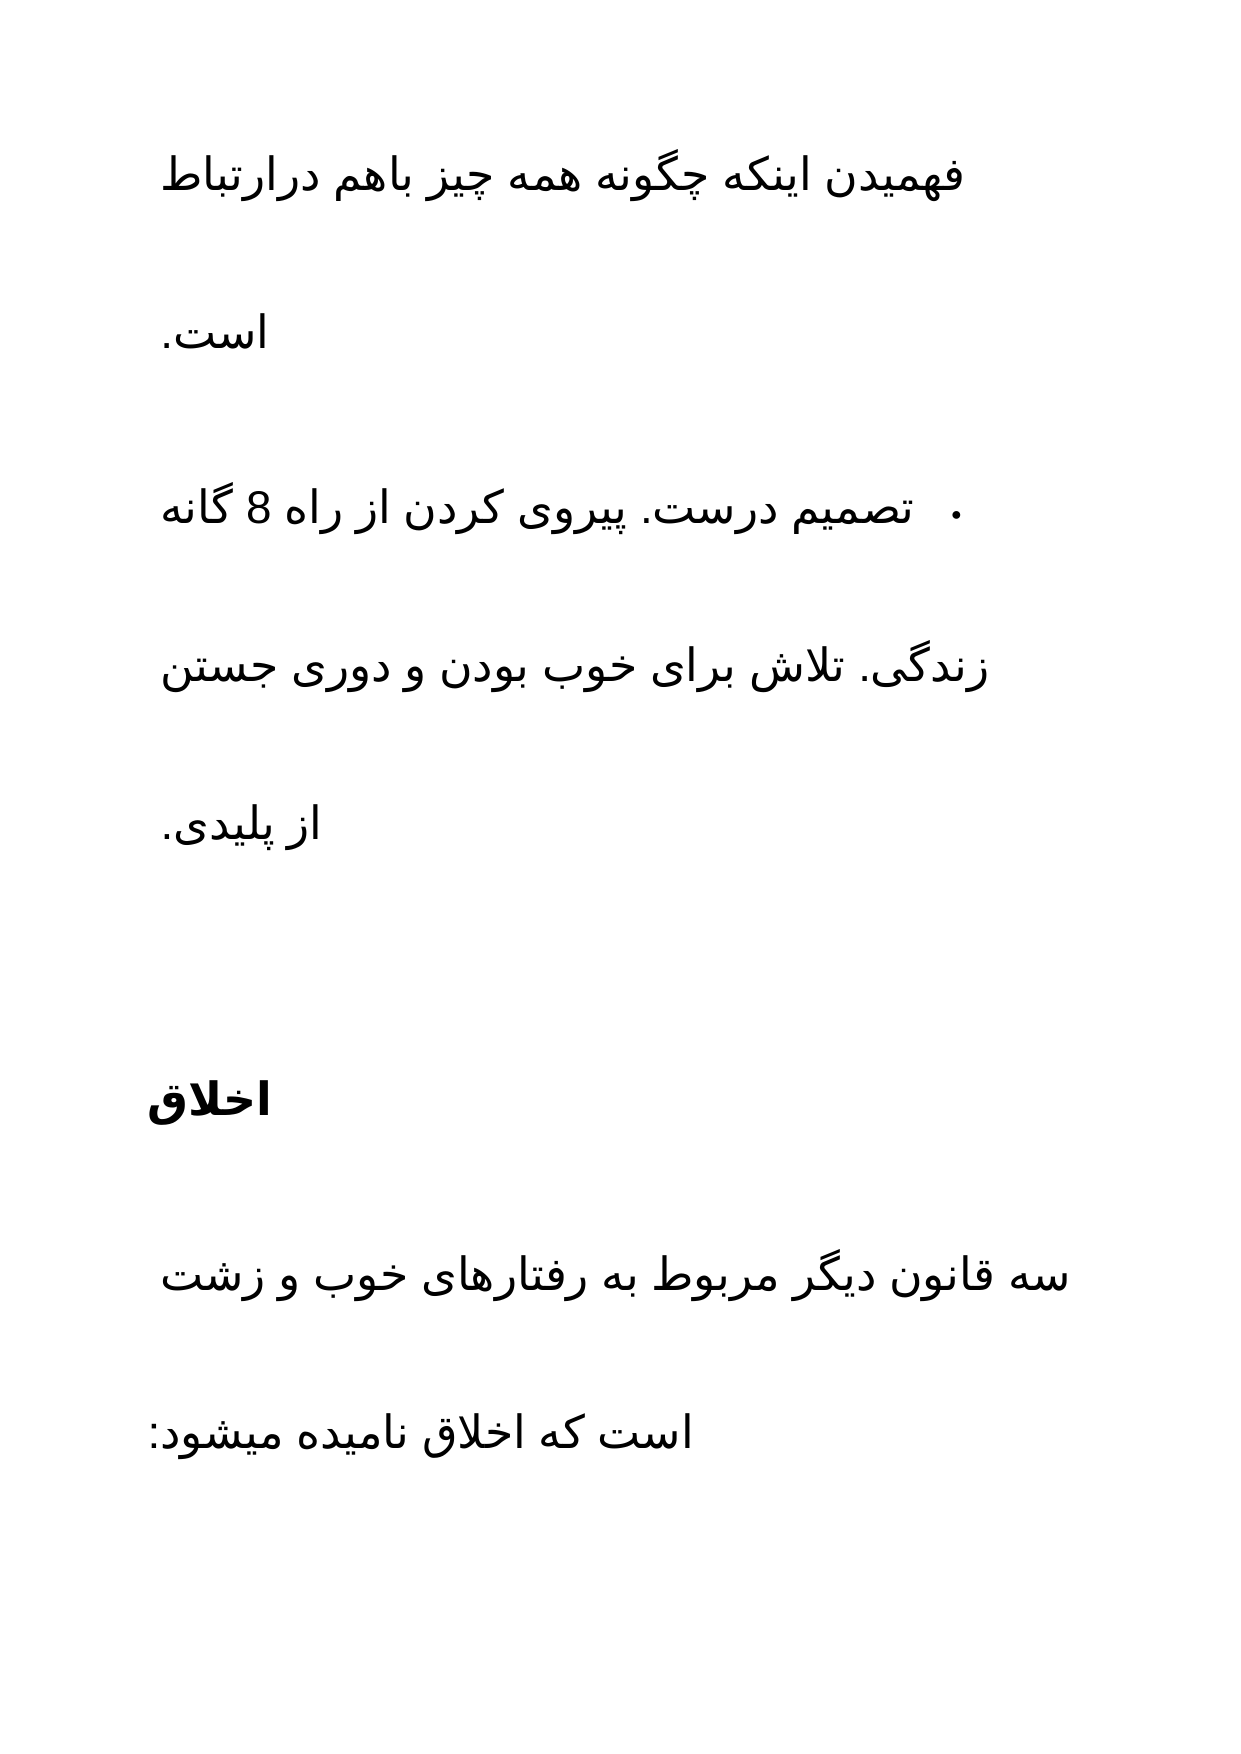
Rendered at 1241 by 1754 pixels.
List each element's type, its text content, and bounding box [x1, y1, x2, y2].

list فهمیدن اینکه چگونه همه چیز باهم درارتباط است. [148, 148, 1055, 358]
list اخلاق [148, 1072, 1018, 1125]
list تصمیم درست. پیروی کردن از راه 8 گانه زندگی. تلاش برای خوب بودن و دوری جستن از پلیدی. [148, 481, 1055, 849]
text سه قانون دیگر مربوط به رفتارهای خوب و زشت است که اخلاق نامیده میشود: [148, 1247, 1093, 1458]
